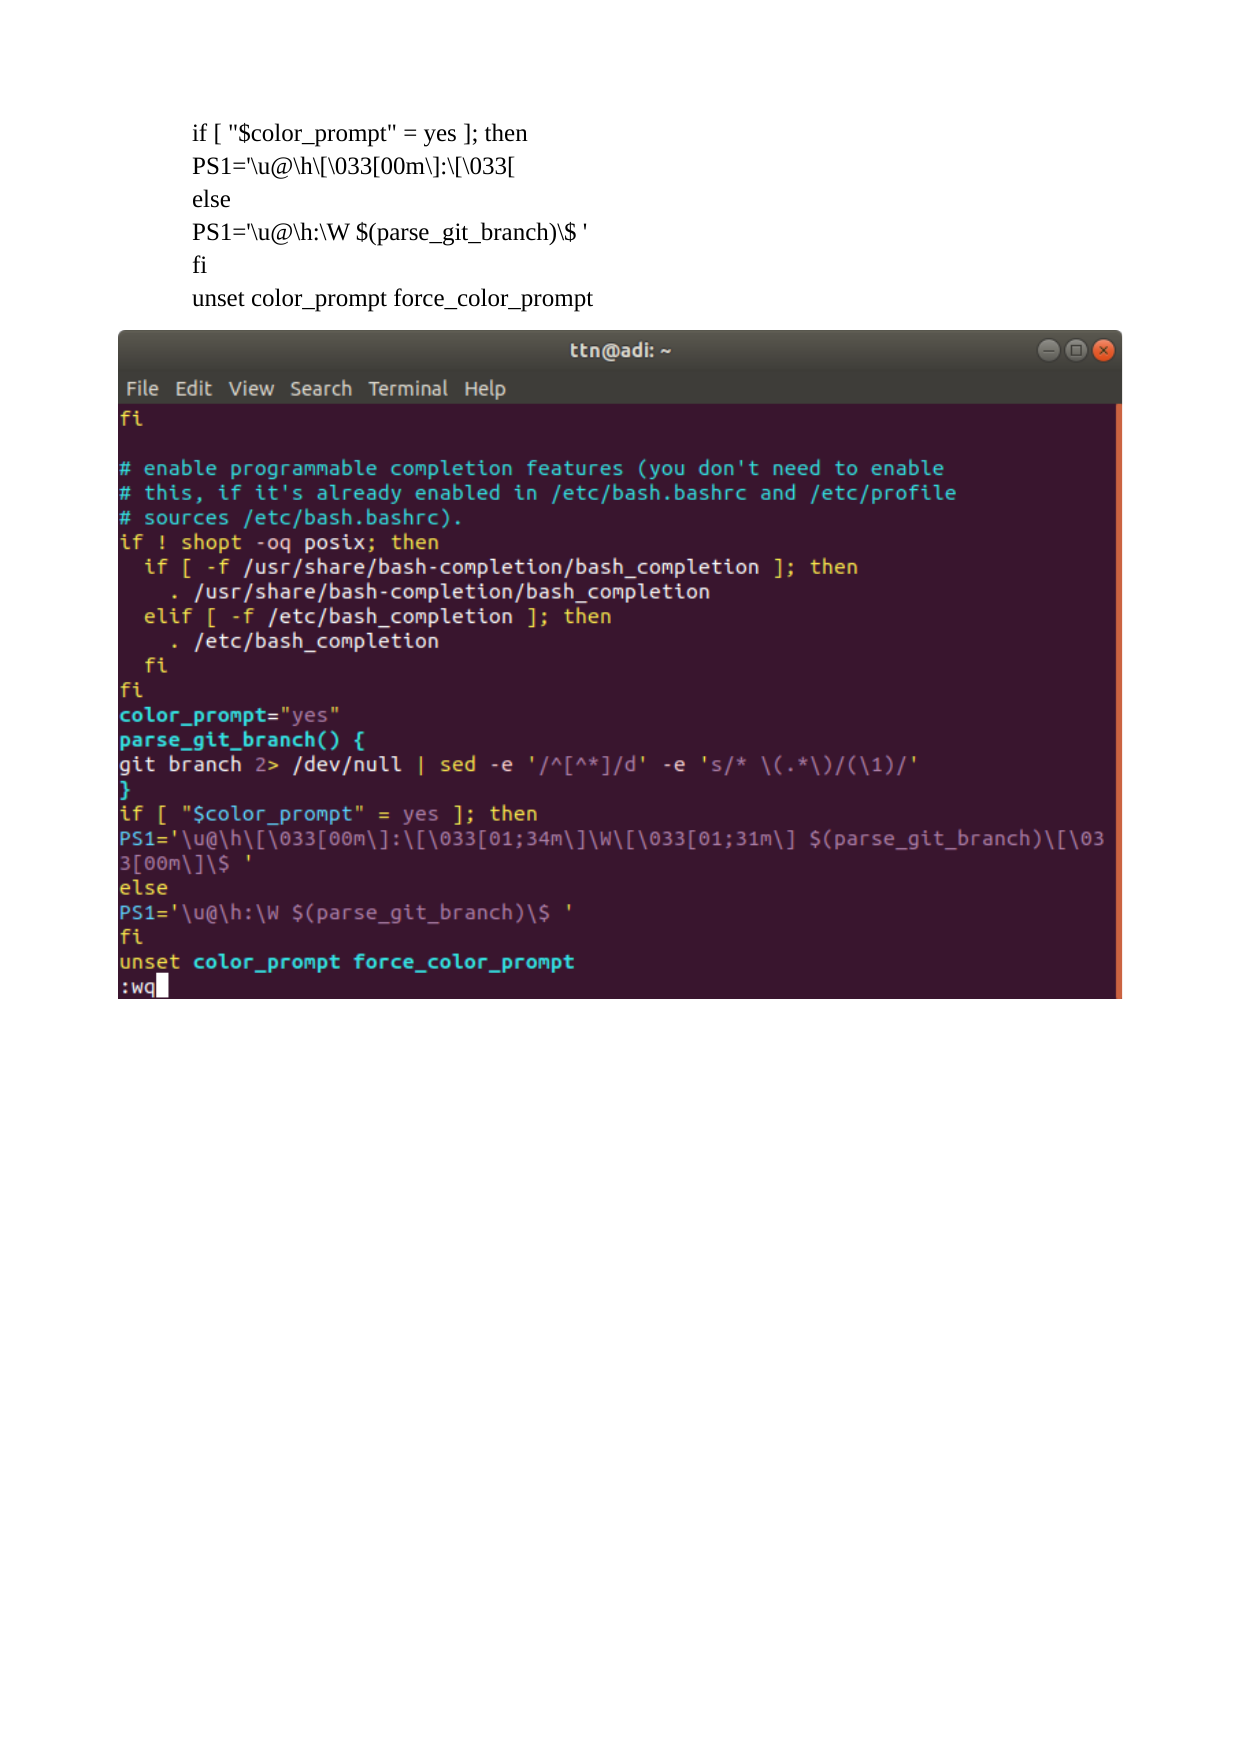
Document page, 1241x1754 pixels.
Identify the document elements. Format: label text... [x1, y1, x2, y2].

picture [118, 330, 1123, 999]
list if [ "$color_prompt" = yes ]; then PS1='\u@\h\[\033[00m\]:\[\033[ else PS1='\u@\h:\W $(parse_git_branch)\$ ' fi unset color_prompt force_color_prompt [162, 118, 1122, 312]
